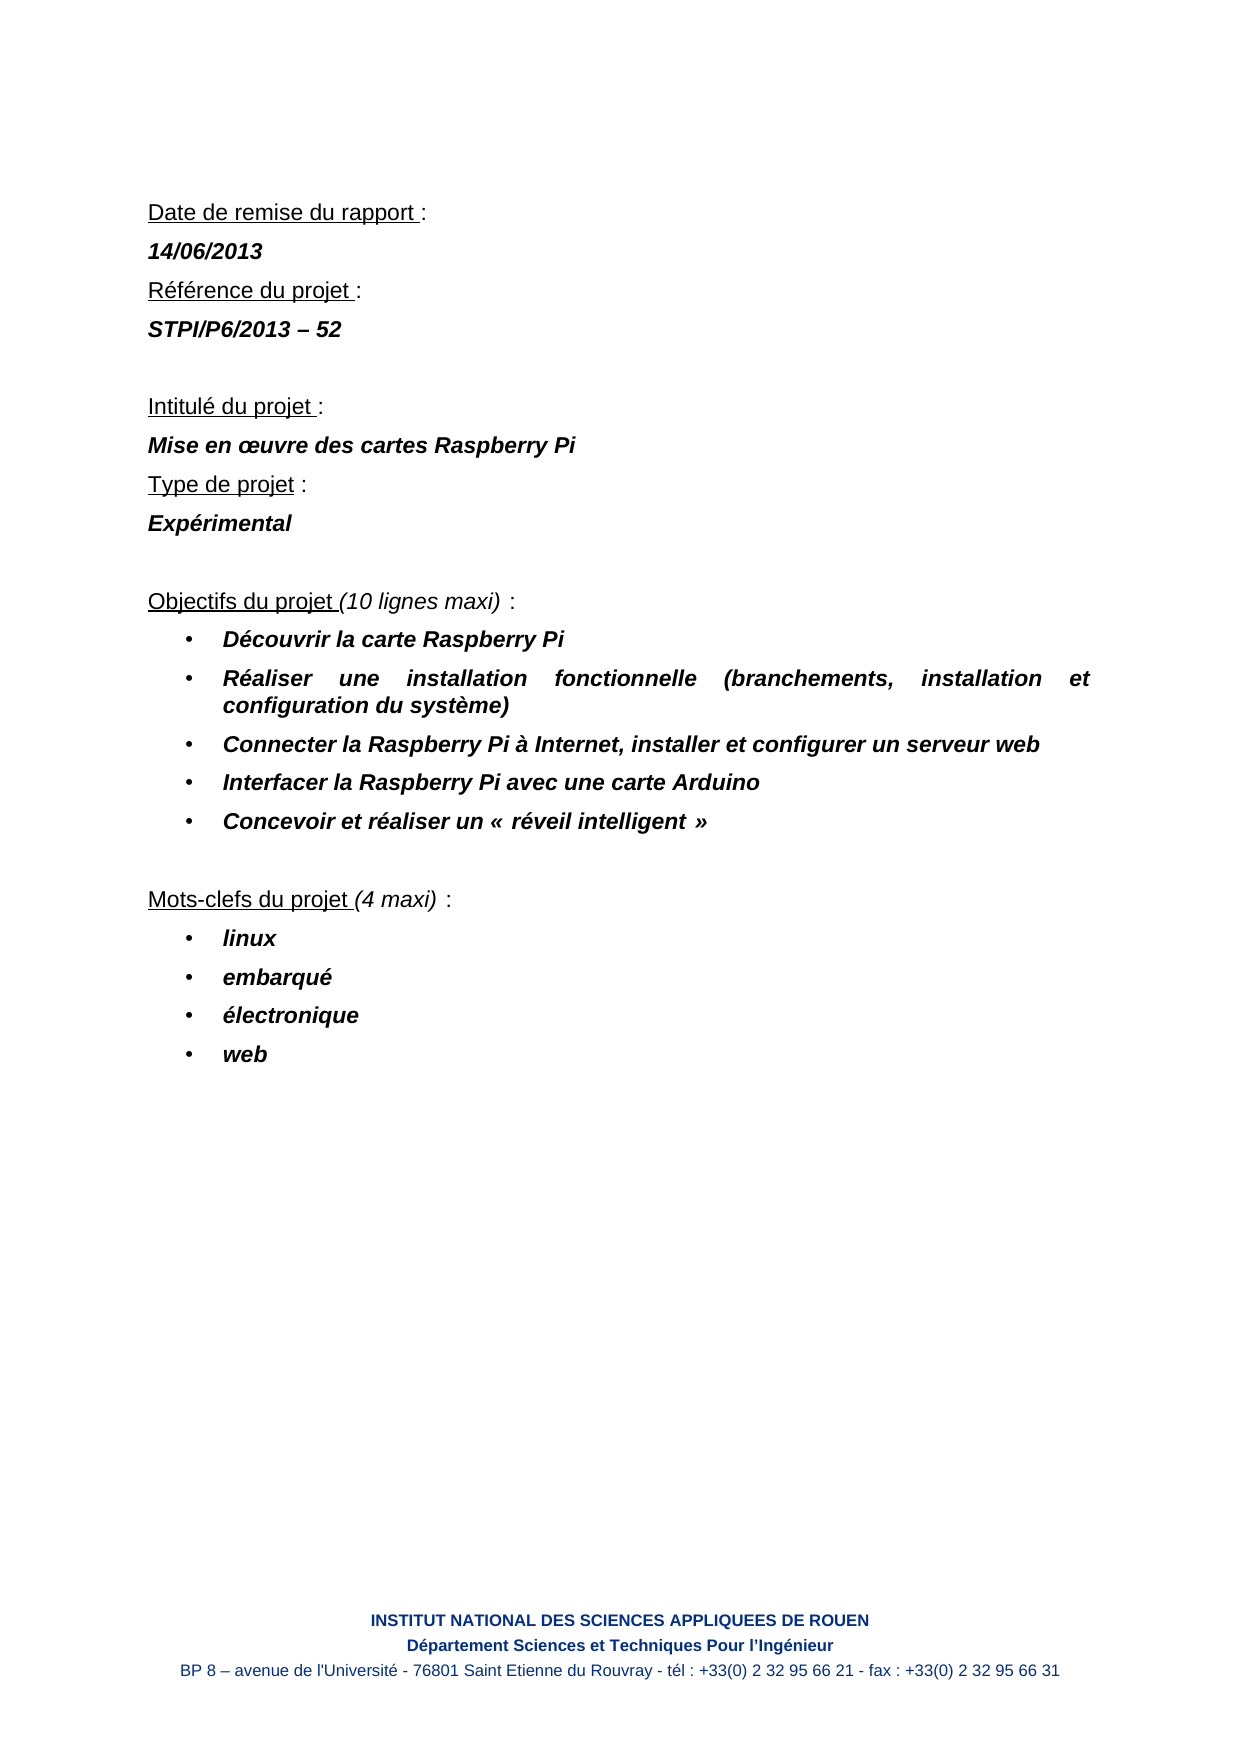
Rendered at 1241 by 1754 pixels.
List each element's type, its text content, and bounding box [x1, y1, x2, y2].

text Expérimental [148, 510, 1092, 536]
text Objectifs du projet (10 lignes maxi) : [148, 588, 1092, 614]
list Concevoir et réaliser un « réveil intelligent » [185, 808, 1092, 834]
list électronique [185, 1002, 1092, 1029]
text Type de projet : [148, 471, 1092, 497]
text 14/06/2013 [148, 238, 1092, 264]
text Mots-clefs du projet (4 maxi) : [148, 886, 1092, 912]
text STPI/P6/2013 – 52 [148, 316, 1092, 342]
list linux [185, 925, 1092, 951]
text Mise en œuvre des cartes Raspberry Pi [148, 432, 1092, 458]
list embarqué [185, 964, 1092, 990]
list Réaliser une installation fonctionnelle (branchements, installation et configuration du système) [185, 665, 1092, 718]
list Interfacer la Raspberry Pi avec une carte Arduino [185, 769, 1092, 796]
text Référence du projet : [148, 277, 1092, 303]
list web [185, 1041, 1092, 1068]
list Découvrir la carte Raspberry Pi [185, 626, 1092, 653]
text Date de remise du rapport : [148, 199, 1092, 225]
text Intitulé du projet : [148, 393, 1092, 420]
list Connecter la Raspberry Pi à Internet, installer et configurer un serveur web [185, 731, 1092, 757]
